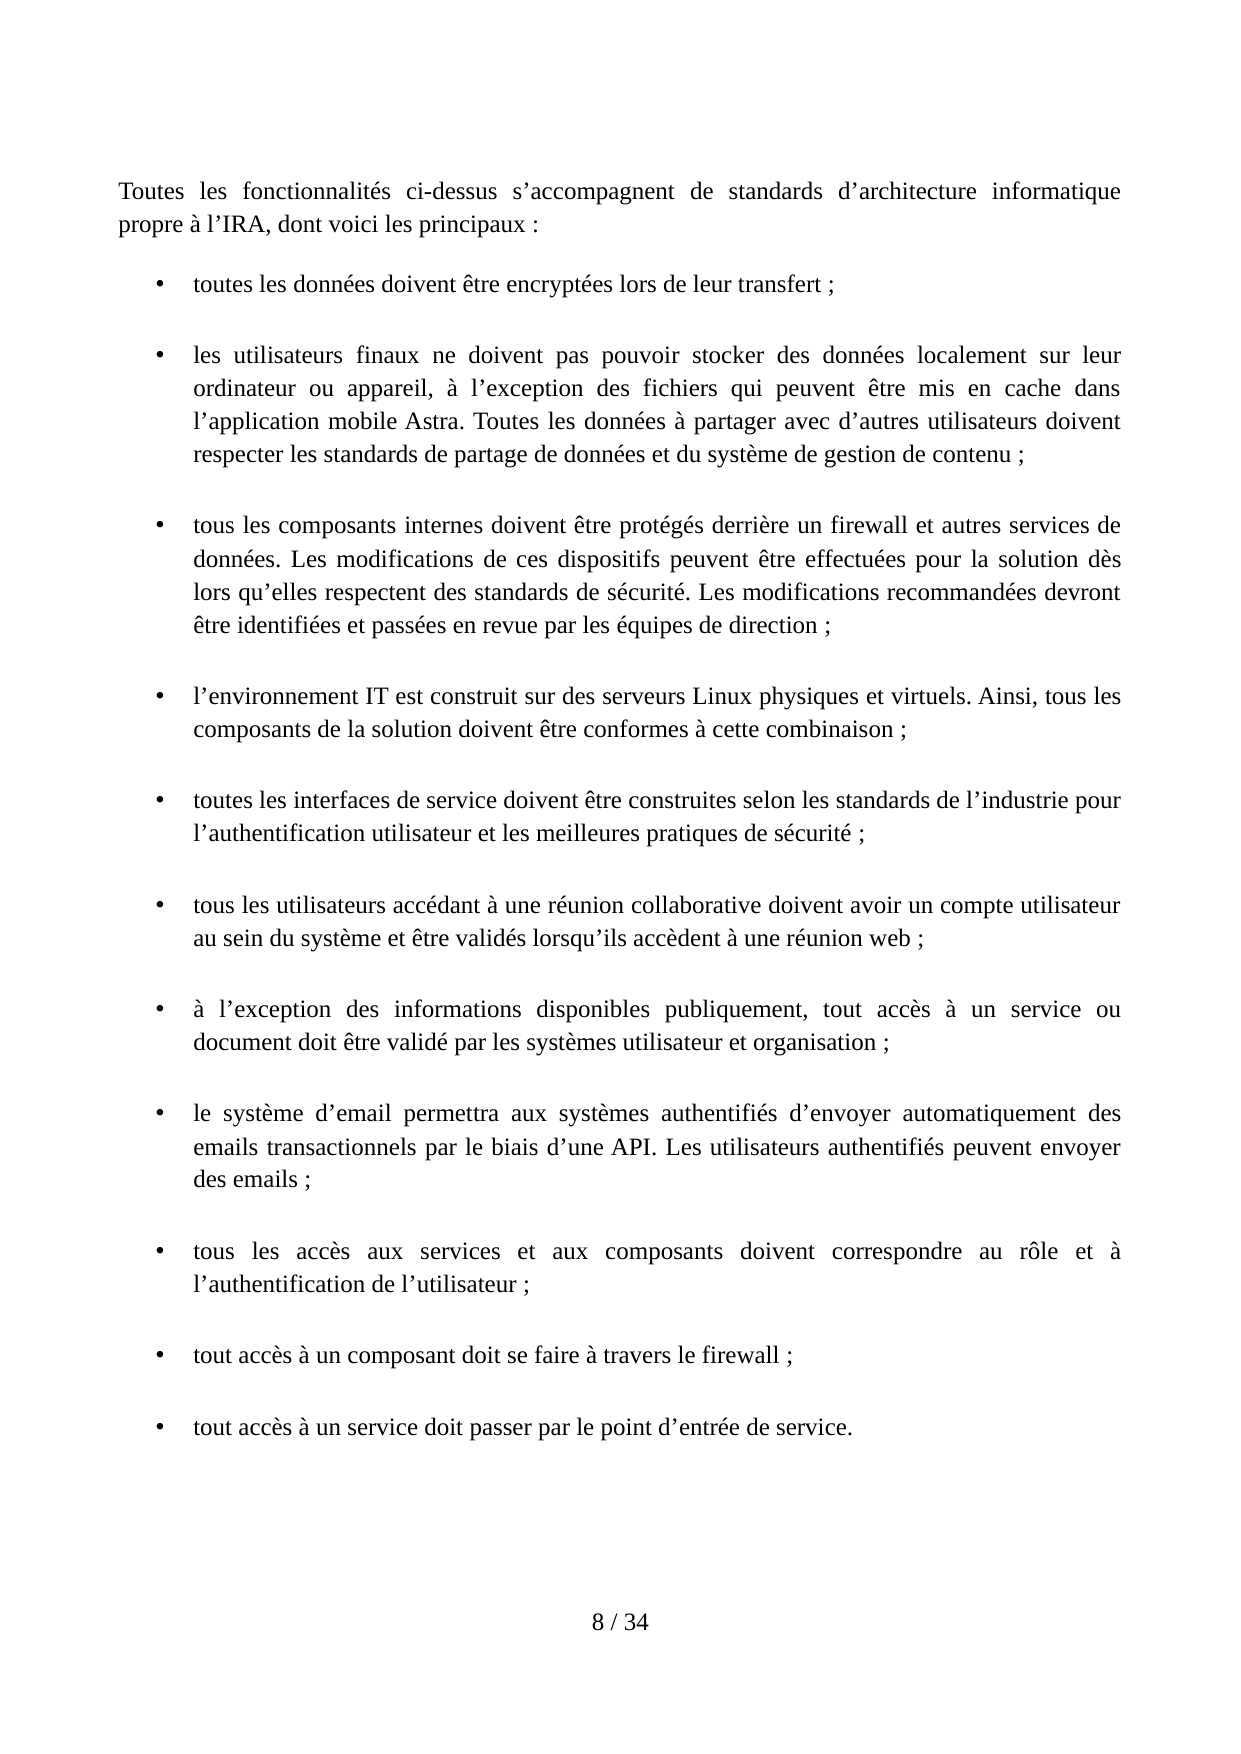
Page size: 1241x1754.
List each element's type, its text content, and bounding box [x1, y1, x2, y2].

text Toutes les fonctionnalités ci-dessus s’accompagnent de standards d’architecture informatique propre à l’IRA, dont voici les principaux : [118, 176, 1122, 238]
list tous les accès aux services et aux composants doivent correspondre au rôle et à l’authentification de l’utilisateur ; [156, 1236, 1122, 1298]
list tous les utilisateurs accédant à une réunion collaborative doivent avoir un compte utilisateur au sein du système et être validés lorsqu’ils accèdent à une réunion web ; [156, 890, 1122, 952]
list toutes les interfaces de service doivent être construites selon les standards de l’industrie pour l’authentification utilisateur et les meilleures pratiques de sécurité ; [156, 785, 1122, 847]
list l’environnement IT est construit sur des serveurs Linux physiques et virtuels. Ainsi, tous les composants de la solution doivent être conformes à cette combinaison ; [156, 681, 1122, 743]
list tous les composants internes doivent être protégés derrière un firewall et autres services de données. Les modifications de ces dispositifs peuvent être effectuées pour la solution dès lors qu’elles respectent des standards de sécurité. Les modifications recommandées devront être identifiées et passées en revue par les équipes de direction ; [156, 511, 1122, 638]
list tout accès à un composant doit se faire à travers le firewall ; [156, 1340, 1122, 1369]
list le système d’email permettra aux systèmes authentifiés d’envoyer automatiquement des emails transactionnels par le biais d’une API. Les utilisateurs authentifiés peuvent envoyer des emails ; [156, 1098, 1122, 1193]
list tout accès à un service doit passer par le point d’entrée de service. [156, 1412, 1122, 1440]
list toutes les données doivent être encryptées lors de leur transfert ; [156, 269, 1122, 298]
list les utilisateurs finaux ne doivent pas pouvoir stocker des données localement sur leur ordinateur ou appareil, à l’exception des fichiers qui peuvent être mis en cache dans l’application mobile Astra. Toutes les données à partager avec d’autres utilisateurs doivent respecter les standards de partage de données et du système de gestion de contenu ; [156, 340, 1122, 468]
list à l’exception des informations disponibles publiquement, tout accès à un service ou document doit être validé par les systèmes utilisateur et organisation ; [156, 994, 1122, 1056]
